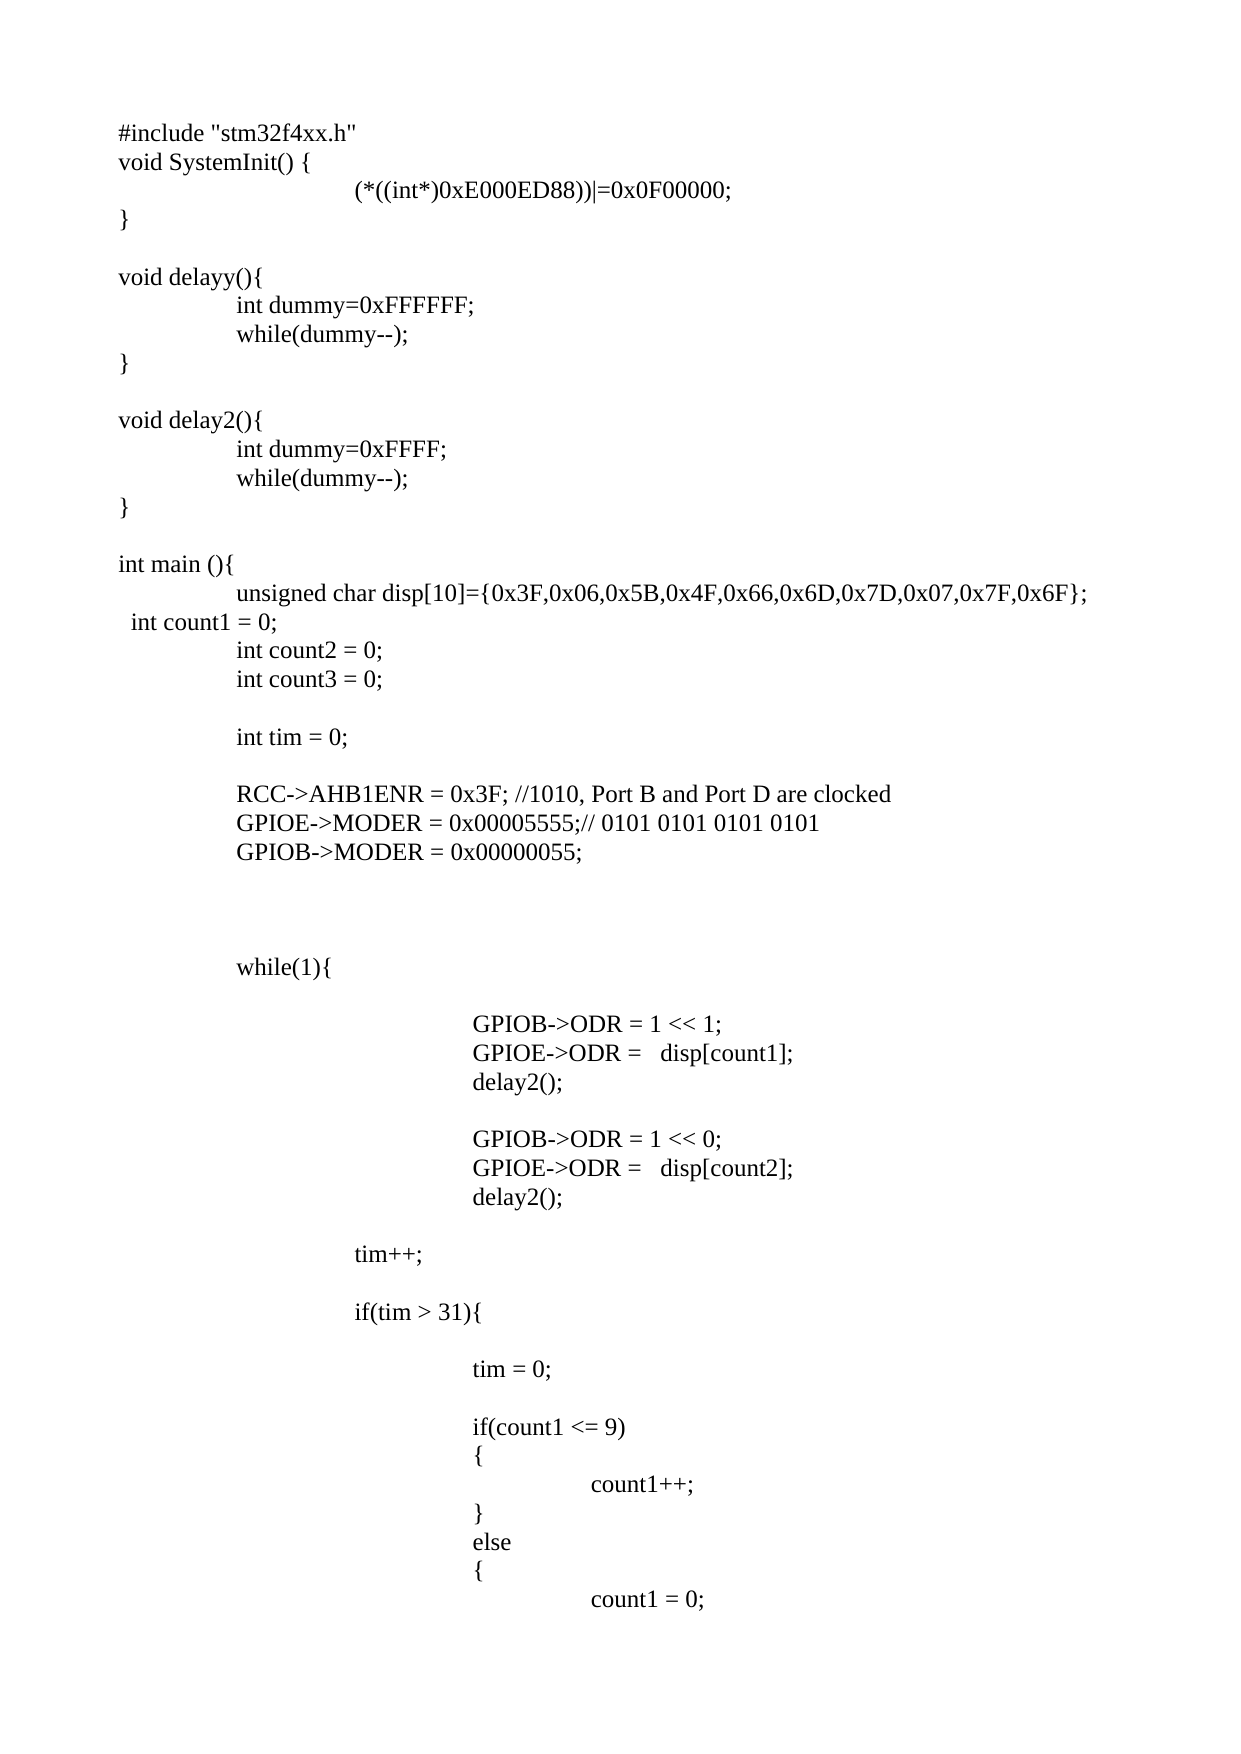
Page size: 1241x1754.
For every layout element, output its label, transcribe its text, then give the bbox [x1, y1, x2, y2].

text delay2(); [118, 1067, 1122, 1096]
text tim++; [118, 1239, 1122, 1268]
text delay2(); [118, 1182, 1122, 1211]
text void delayy(){ [118, 262, 1122, 291]
text count1 = 0; [118, 1584, 1122, 1613]
text GPIOB->MODER = 0x00000055; [118, 837, 1122, 866]
text int tim = 0; [118, 722, 1122, 751]
text GPIOB->ODR = 1 << 1; [118, 1009, 1122, 1038]
text #include "stm32f4xx.h" [118, 118, 1122, 147]
text } [118, 348, 1122, 377]
text int dummy=0xFFFF; [118, 434, 1122, 463]
text while(1){ [118, 952, 1122, 981]
text } [118, 204, 1122, 233]
text GPIOB->ODR = 1 << 0; [118, 1124, 1122, 1153]
text tim = 0; [118, 1354, 1122, 1383]
text count1++; [118, 1469, 1122, 1498]
text } [118, 1498, 1122, 1527]
text while(dummy--); [118, 463, 1122, 492]
text (*((int*)0xE000ED88))|=0x0F00000; [118, 176, 1122, 204]
text void delay2(){ [118, 406, 1122, 434]
text int count1 = 0; [118, 607, 1122, 636]
text RCC->AHB1ENR = 0x3F; //1010, Port B and Port D are clocked [118, 779, 1122, 808]
text GPIOE->ODR = disp[count2]; [118, 1153, 1122, 1182]
text int count3 = 0; [118, 664, 1122, 693]
text void SystemInit() { [118, 147, 1122, 176]
text GPIOE->MODER = 0x00005555;// 0101 0101 0101 0101 [118, 808, 1122, 837]
text if(tim > 31){ [118, 1297, 1122, 1326]
text while(dummy--); [118, 319, 1122, 348]
text { [118, 1556, 1122, 1584]
text GPIOE->ODR = disp[count1]; [118, 1038, 1122, 1067]
text int count2 = 0; [118, 636, 1122, 664]
text else [118, 1527, 1122, 1556]
text } [118, 492, 1122, 521]
text int main (){ [118, 549, 1122, 578]
text { [118, 1441, 1122, 1469]
text unsigned char disp[10]={0x3F,0x06,0x5B,0x4F,0x66,0x6D,0x7D,0x07,0x7F,0x6F}; [118, 578, 1122, 607]
text if(count1 <= 9) [118, 1412, 1122, 1441]
text int dummy=0xFFFFFF; [118, 291, 1122, 319]
